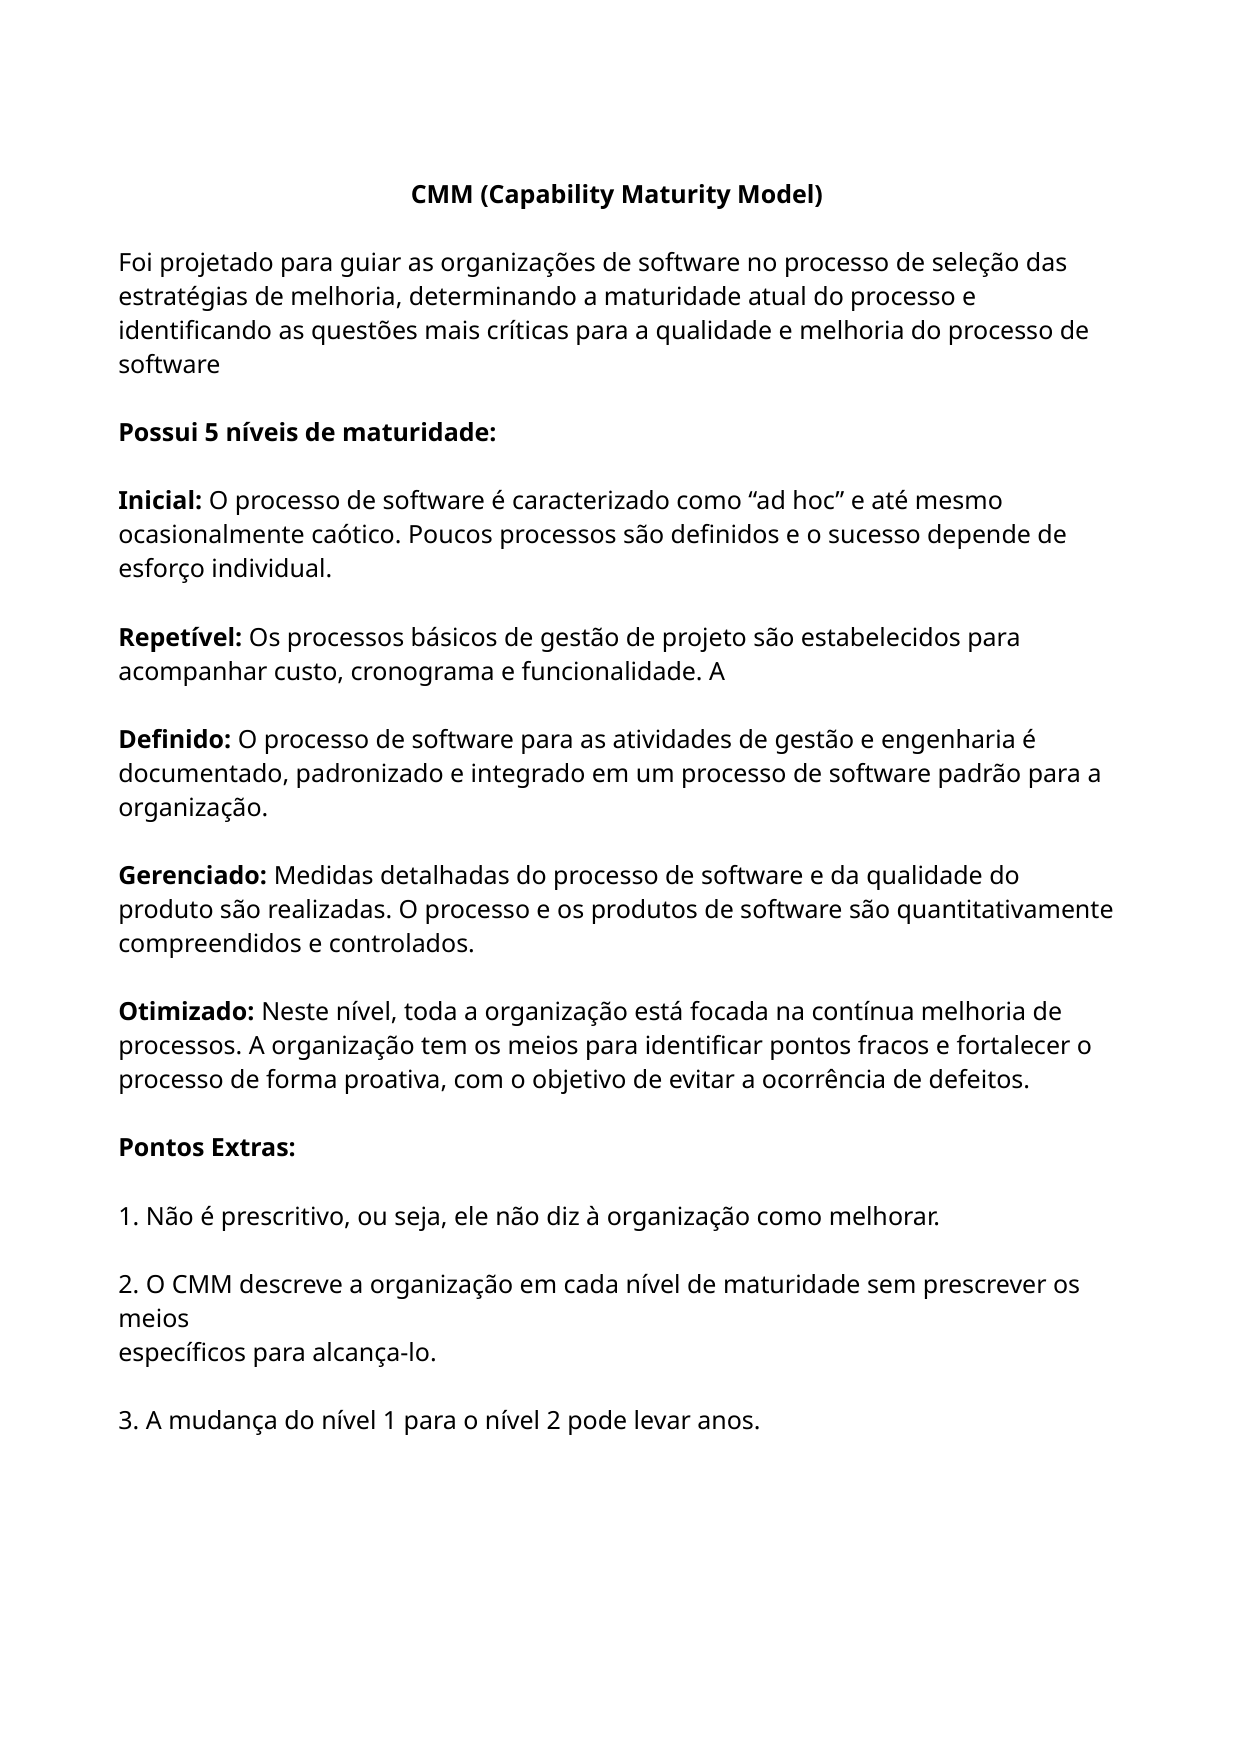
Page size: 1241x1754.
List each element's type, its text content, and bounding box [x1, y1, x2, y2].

text Pontos Extras: [118, 1130, 1122, 1164]
text 1. Não é prescritivo, ou seja, ele não diz à organização como melhorar. [118, 1198, 1122, 1232]
text Gerenciado: Medidas detalhadas do processo de software e da qualidade do produto são realizadas. O processo e os produtos de software são quantitativamente compreendidos e controlados. [118, 858, 1122, 960]
text Definido: O processo de software para as atividades de gestão e engenharia é documentado, padronizado e integrado em um processo de software padrão para a organização. [118, 721, 1122, 823]
text CMM (Capability Maturity Model) [118, 176, 1122, 210]
text específicos para alcança-lo. [118, 1334, 1122, 1368]
text 3. A mudança do nível 1 para o nível 2 pode levar anos. [118, 1403, 1122, 1437]
text 2. O CMM descreve a organização em cada nível de maturidade sem prescrever os meios [118, 1266, 1122, 1334]
text Otimizado: Neste nível, toda a organização está focada na contínua melhoria de processos. A organização tem os meios para identificar pontos fracos e fortalecer o processo de forma proativa, com o objetivo de evitar a ocorrência de defeitos. [118, 994, 1122, 1096]
text Possui 5 níveis de maturidade: [118, 415, 1122, 449]
text Inicial: O processo de software é caracterizado como “ad hoc” e até mesmo ocasionalmente caótico. Poucos processos são definidos e o sucesso depende de esforço individual. [118, 483, 1122, 585]
text Repetível: Os processos básicos de gestão de projeto são estabelecidos para acompanhar custo, cronograma e funcionalidade. A [118, 619, 1122, 687]
text Foi projetado para guiar as organizações de software no processo de seleção das estratégias de melhoria, determinando a maturidade atual do processo e identificando as questões mais críticas para a qualidade e melhoria do processo de software [118, 244, 1122, 381]
